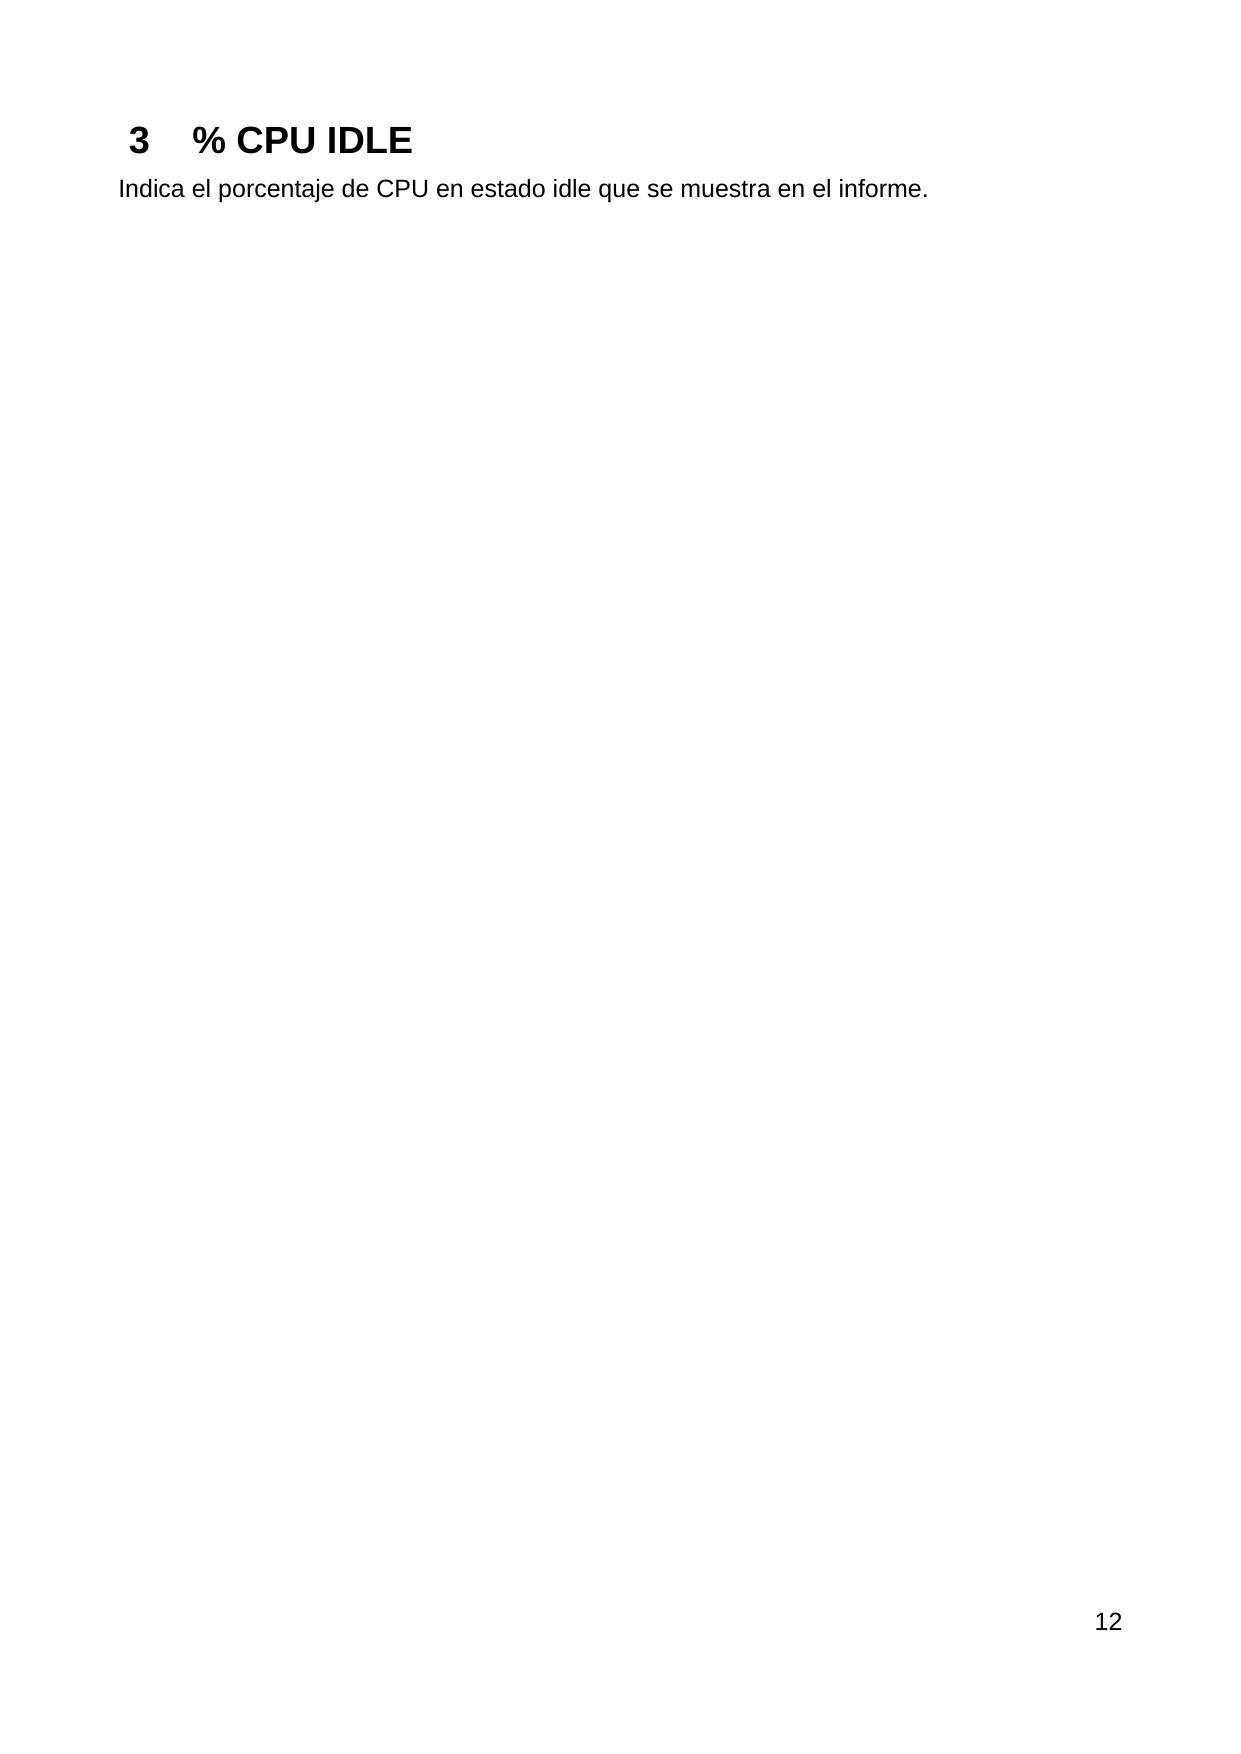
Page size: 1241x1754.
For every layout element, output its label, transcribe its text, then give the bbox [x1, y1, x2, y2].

text Indica el porcentaje de CPU en estado idle que se muestra en el informe. [118, 174, 1122, 203]
subtitle % CPU IDLE [118, 118, 1122, 162]
